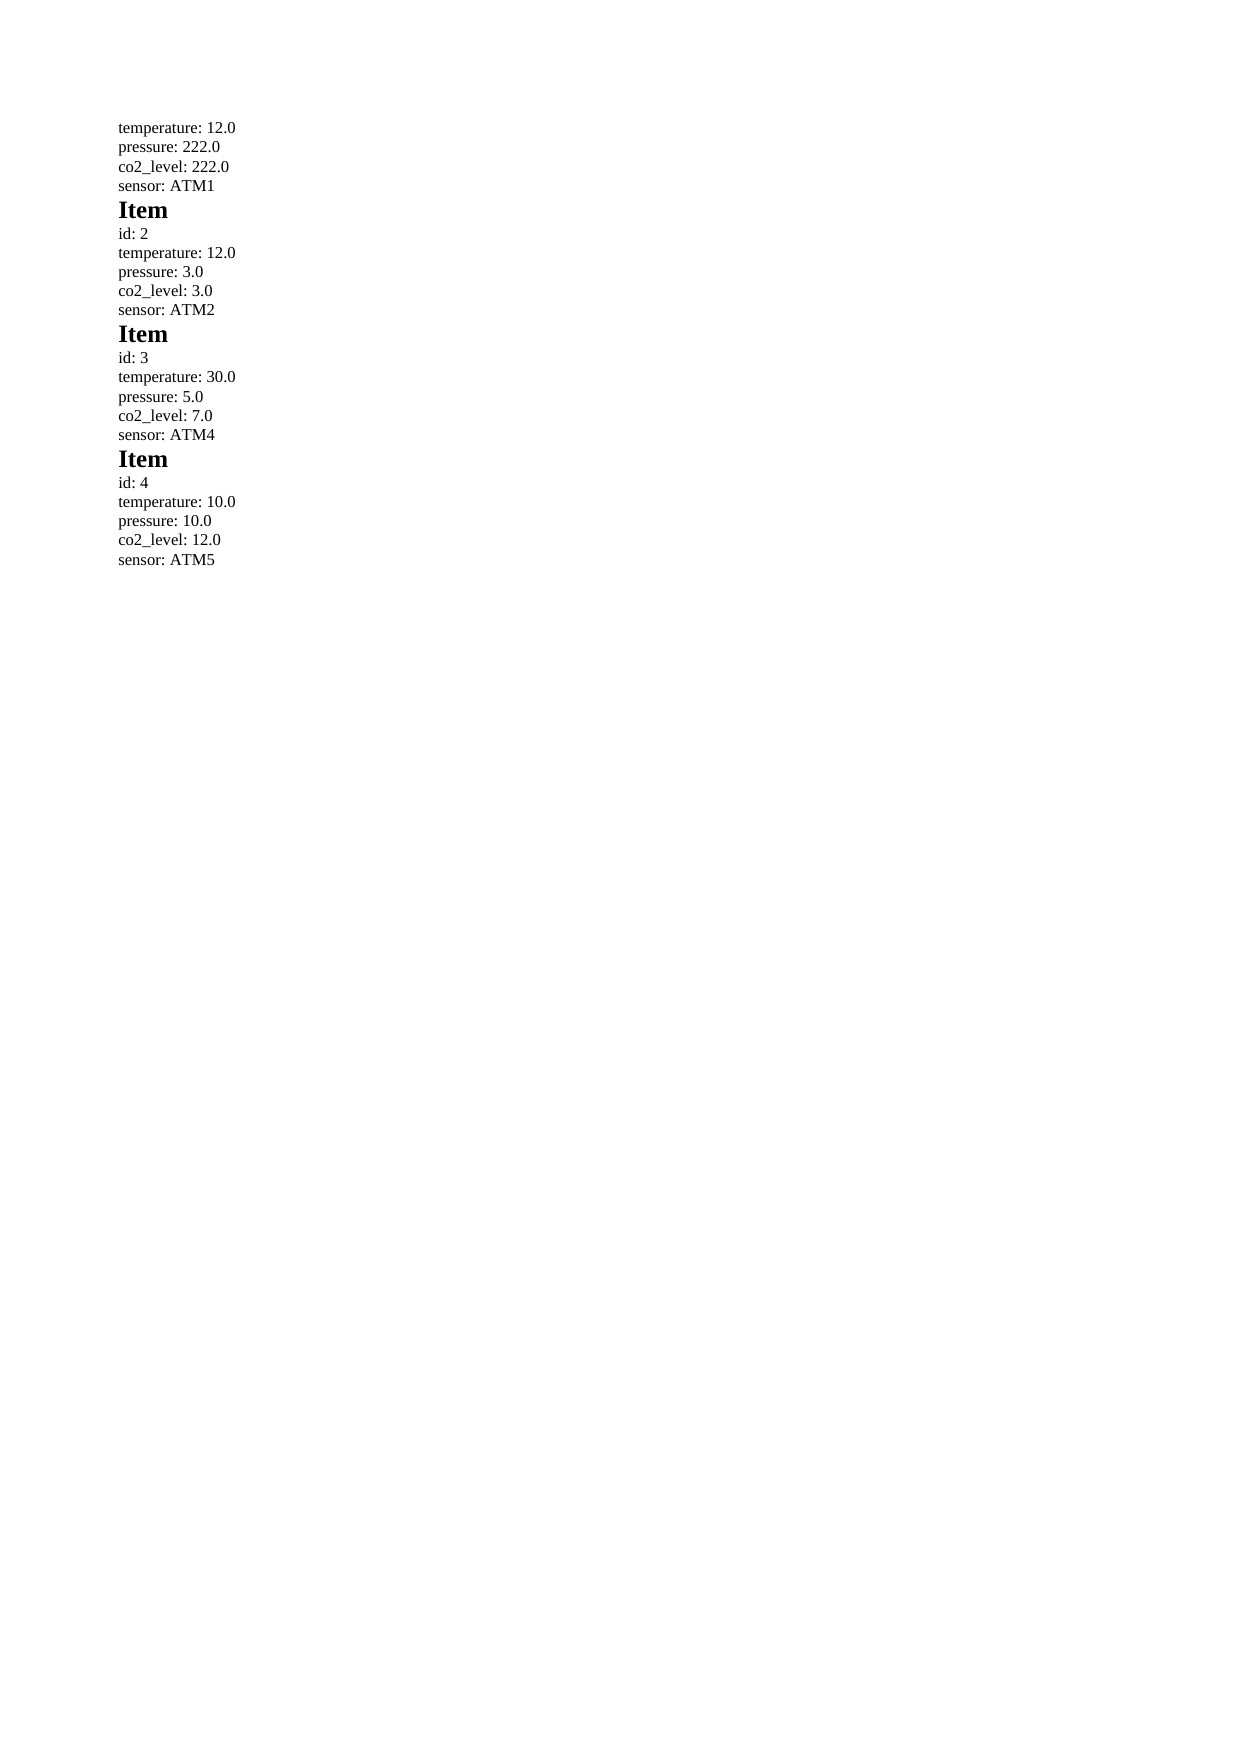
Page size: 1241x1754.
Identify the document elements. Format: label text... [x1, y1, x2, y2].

subtitle temperature: 12.0 [118, 243, 1122, 262]
subtitle id: 2 [118, 223, 1122, 243]
subtitle co2_level: 222.0 [118, 156, 1122, 176]
subtitle pressure: 222.0 [118, 137, 1122, 156]
subtitle id: 4 [118, 473, 1122, 492]
subtitle Item [118, 319, 1122, 348]
subtitle pressure: 10.0 [118, 511, 1122, 530]
subtitle pressure: 5.0 [118, 386, 1122, 406]
subtitle co2_level: 3.0 [118, 281, 1122, 300]
subtitle sensor: ATM5 [118, 549, 1122, 568]
subtitle co2_level: 7.0 [118, 406, 1122, 425]
subtitle sensor: ATM2 [118, 300, 1122, 319]
subtitle temperature: 10.0 [118, 492, 1122, 511]
subtitle temperature: 12.0 [118, 118, 1122, 137]
subtitle Item [118, 195, 1122, 223]
subtitle temperature: 30.0 [118, 367, 1122, 386]
subtitle id: 3 [118, 348, 1122, 367]
subtitle sensor: ATM4 [118, 425, 1122, 444]
subtitle co2_level: 12.0 [118, 530, 1122, 549]
subtitle sensor: ATM1 [118, 176, 1122, 195]
subtitle Item [118, 444, 1122, 473]
subtitle pressure: 3.0 [118, 262, 1122, 281]
